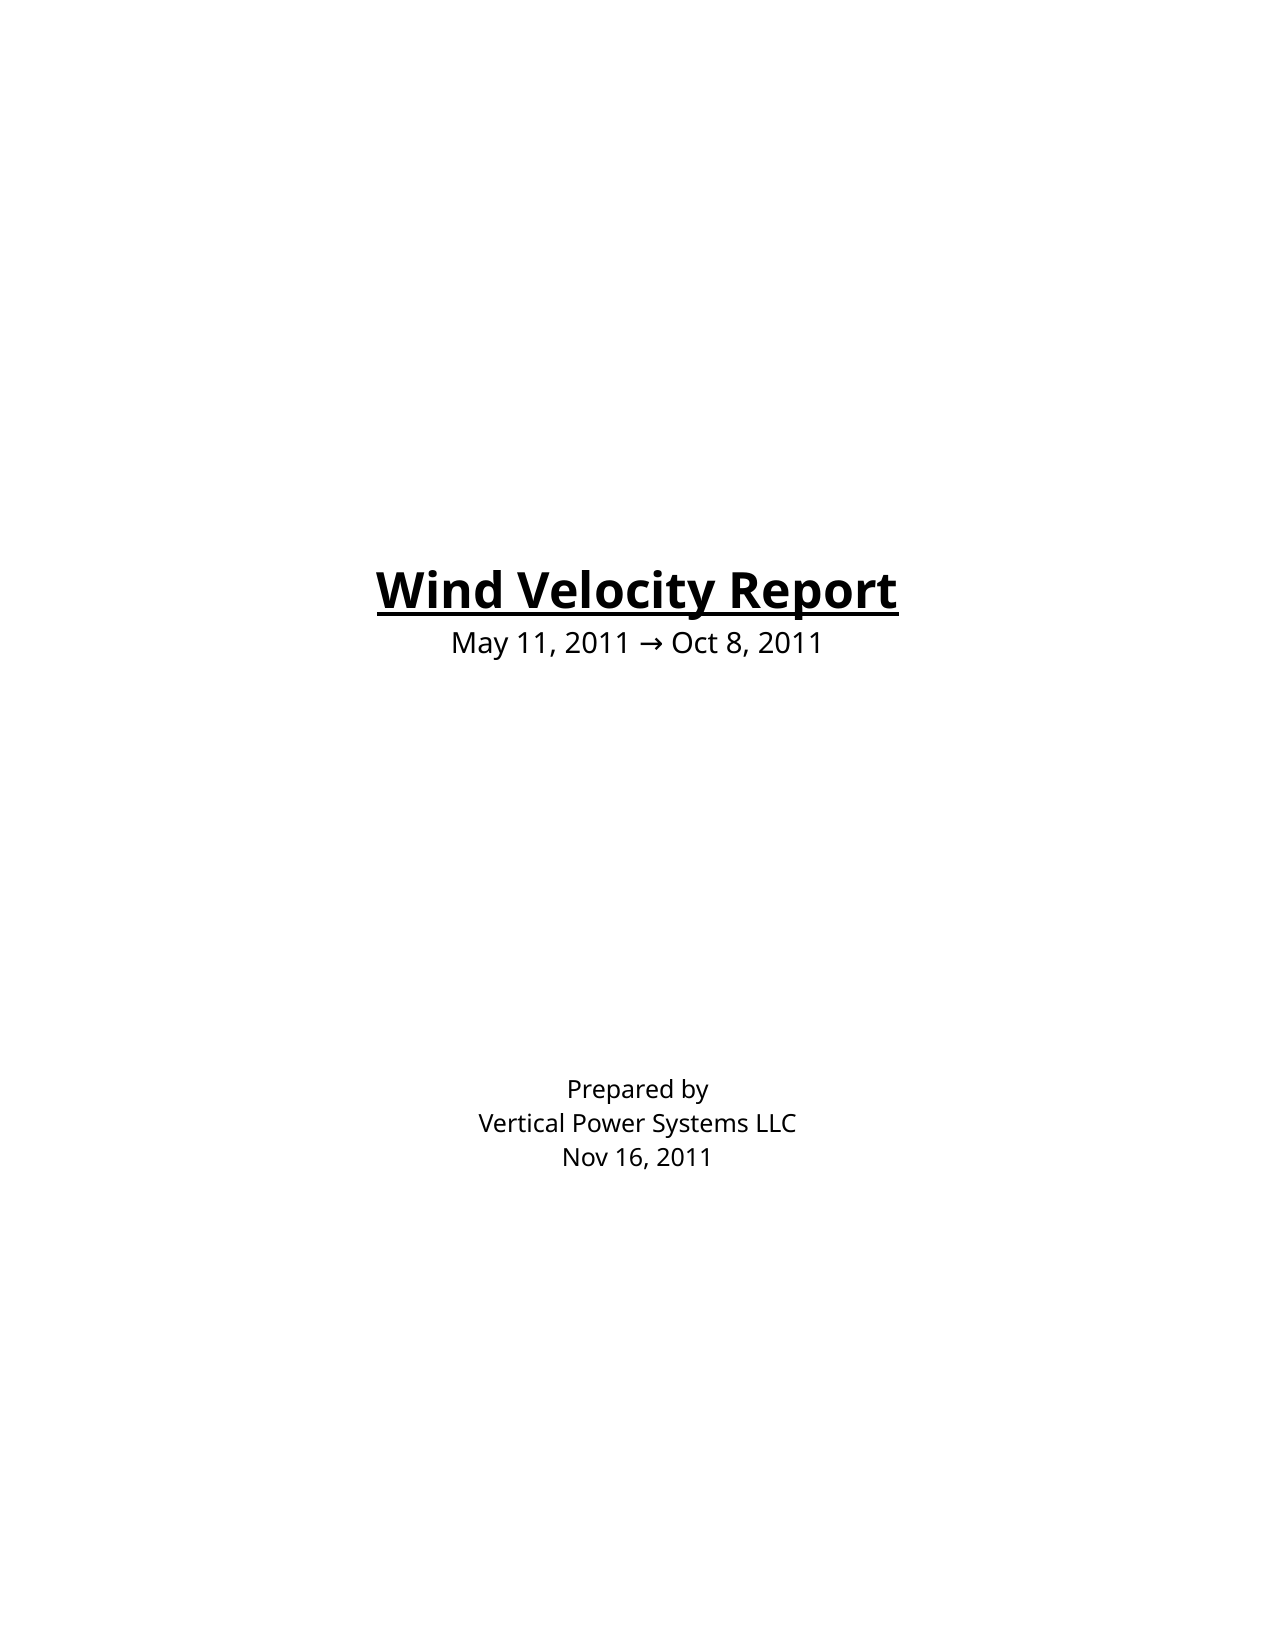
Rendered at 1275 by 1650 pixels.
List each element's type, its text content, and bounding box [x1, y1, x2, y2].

text Vertical Power Systems LLC [118, 1105, 1157, 1139]
text Wind Velocity Report [118, 555, 1157, 623]
text Prepared by [118, 1071, 1157, 1105]
text Nov 16, 2011 [118, 1139, 1157, 1173]
text May 11, 2011 → Oct 8, 2011 [118, 623, 1157, 662]
